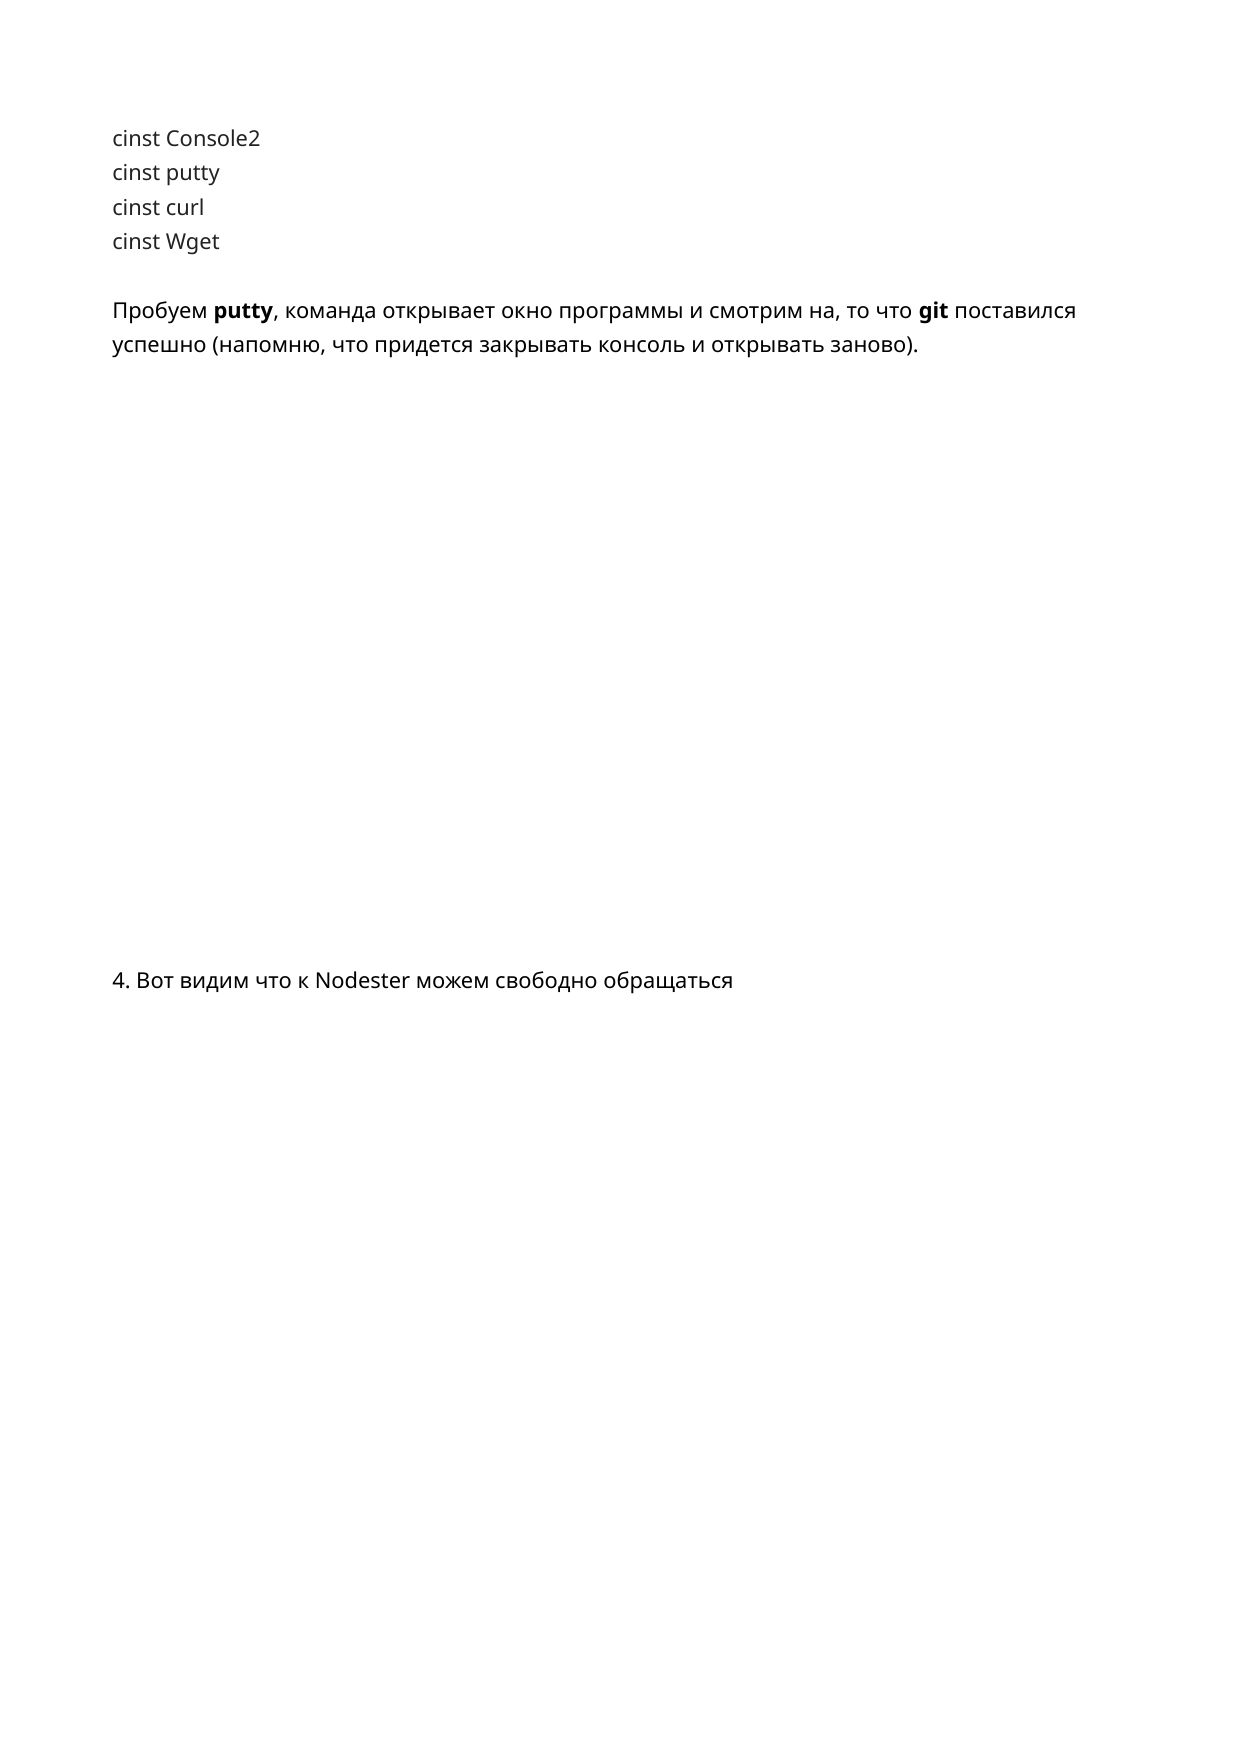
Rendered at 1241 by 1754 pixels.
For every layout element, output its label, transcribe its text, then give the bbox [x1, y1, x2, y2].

text cinst Console2 cinst putty cinst curl cinst Wget Пробуем putty, команда открывает окно программы и смотрим на, то что git поставился успешно (напомню, что придется закрывать консоль и открывать заново). 4. Вот видим что к Nodester можем свободно обращаться [112, 118, 1122, 1029]
